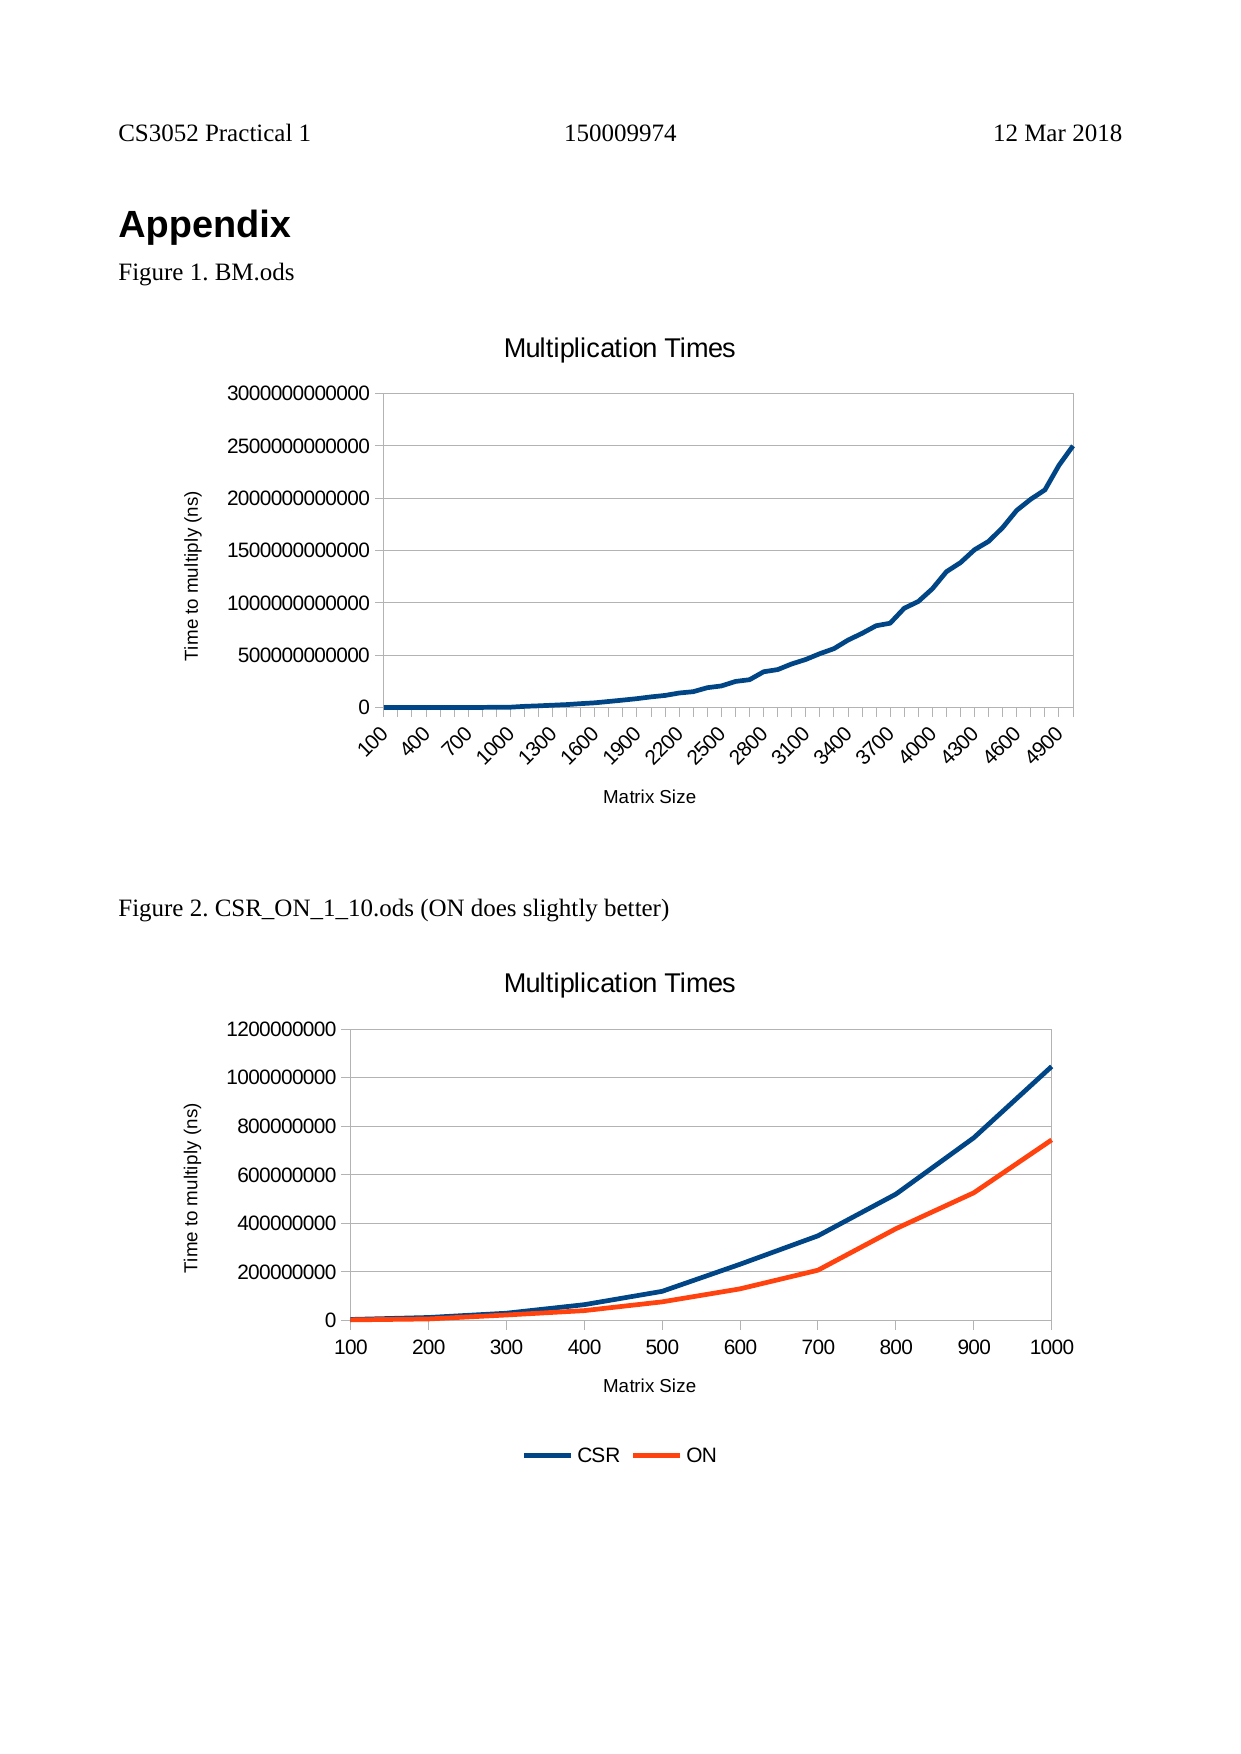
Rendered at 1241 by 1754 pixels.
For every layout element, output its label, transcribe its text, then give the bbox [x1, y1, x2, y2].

subtitle Appendix [118, 201, 1122, 245]
text Figure 2. CSR_ON_1_10.ods (ON does slightly better) [118, 893, 1122, 922]
text Figure 1. BM.ods [118, 257, 1122, 286]
